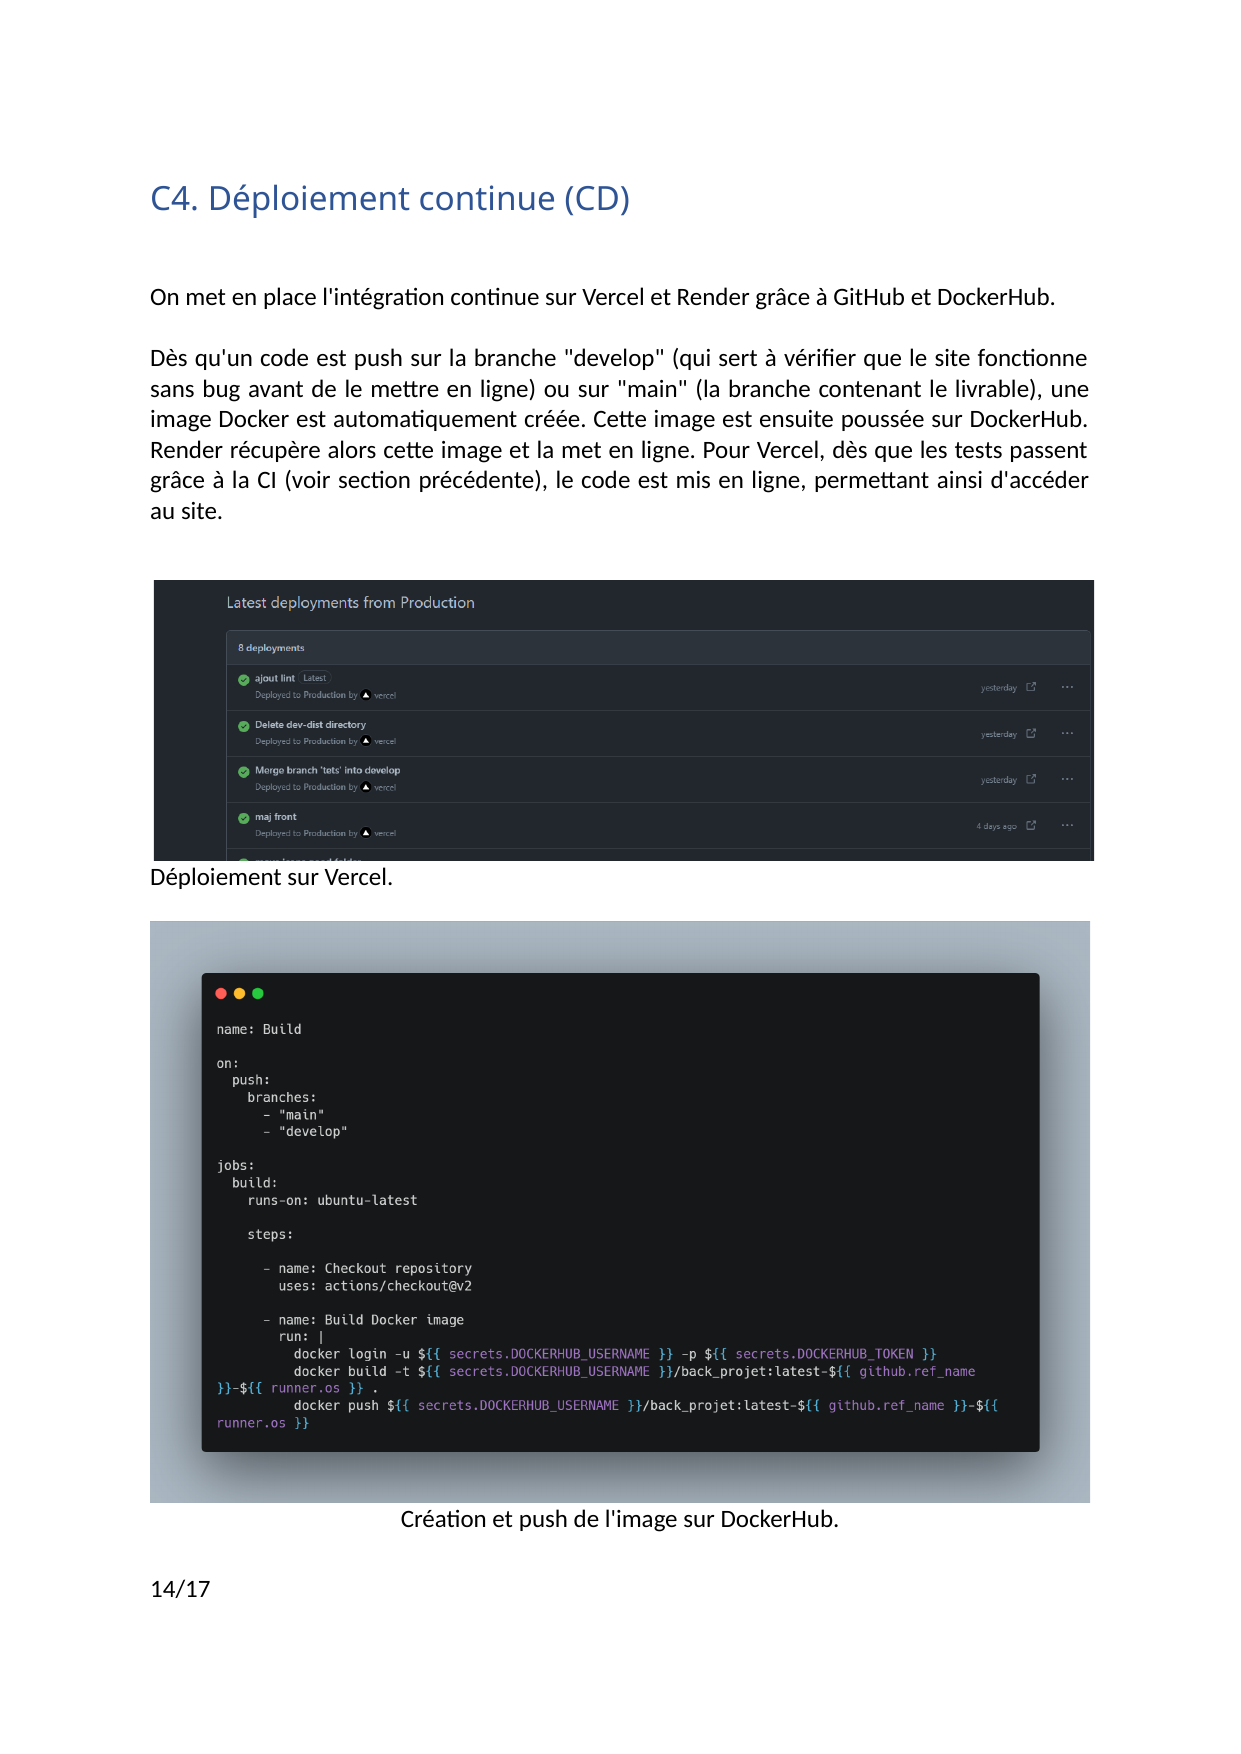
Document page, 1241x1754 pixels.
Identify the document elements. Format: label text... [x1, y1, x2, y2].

text Création et push de l'image sur DockerHub. [150, 1503, 1090, 1533]
picture [153, 580, 1095, 861]
text Déploiement sur Vercel. [150, 556, 1090, 891]
text On met en place l'intégration continue sur Vercel et Render grâce à GitHub et DockerHub. [150, 281, 1090, 312]
subtitle C4. Déploiement continue (CD) [150, 175, 1090, 220]
picture [150, 921, 1091, 1503]
text Dès qu'un code est push sur la branche "develop" (qui sert à vérifier que le site fonctionne sans bug avant de le mettre en ligne) ou sur "main" (la branche contenant le livrable), une image Docker est automatiquement créée. Cette image est ensuite poussée sur DockerHub. Render récupère alors cette image et la met en ligne. Pour Vercel, dès que les tests passent grâce à la CI (voir section précédente), le code est mis en ligne, permettant ainsi d'accéder au site. [150, 342, 1090, 526]
